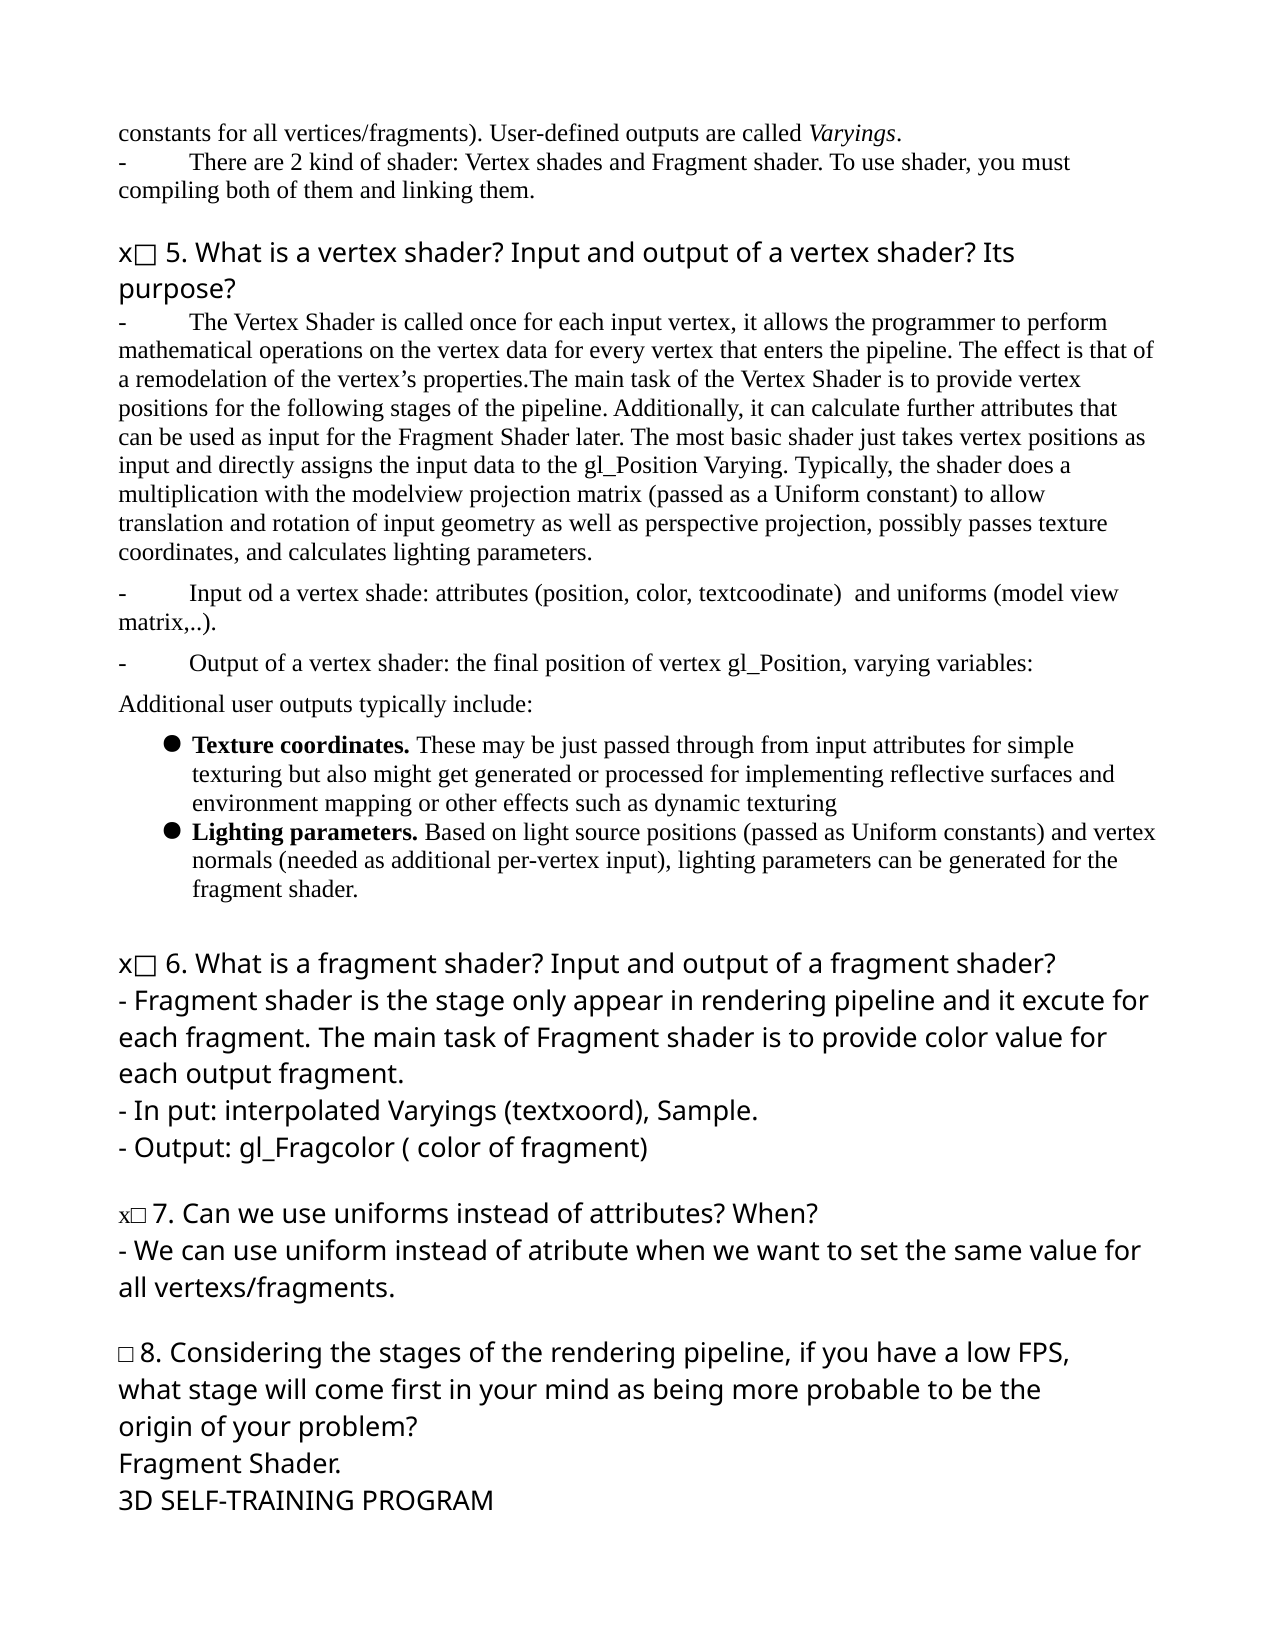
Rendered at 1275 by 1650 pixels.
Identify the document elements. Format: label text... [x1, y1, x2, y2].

text x□ 5. What is a vertex shader? Input and output of a vertex shader? Its [118, 233, 1157, 270]
text Additional user outputs typically include: [118, 689, 1157, 718]
text - There are 2 kind of shader: Vertex shades and Fragment shader. To use shader, you must compiling both of them and linking them. [118, 147, 1157, 204]
list Lighting parameters. Based on light source positions (passed as Uniform constants) and vertex normals (needed as additional per-vertex input), lighting parameters can be generated for the fragment shader. [162, 817, 1157, 903]
text 3D SELF-TRAINING PROGRAM [118, 1481, 1157, 1518]
text - The Vertex Shader is called once for each input vertex, it allows the programmer to perform mathematical operations on the vertex data for every vertex that enters the pipeline. The effect is that of a remodelation of the vertex’s properties.The main task of the Vertex Shader is to provide vertex positions for the following stages of the pipeline. Additionally, it can calculate further attributes that can be used as input for the Fragment Shader later. The most basic shader just takes vertex positions as input and directly assigns the input data to the gl_Position Varying. Typically, the shader does a multiplication with the modelview projection matrix (passed as a Uniform constant) to allow translation and rotation of input geometry as well as perspective projection, possibly passes texture coordinates, and calculates lighting parameters. [118, 307, 1157, 566]
text - Input od a vertex shade: attributes (position, color, textcoodinate) and uniforms (model view matrix,..). [118, 578, 1157, 636]
text x□ 7. Can we use uniforms instead of attributes? When? [118, 1194, 1157, 1231]
list Texture coordinates. These may be just passed through from input attributes for simple texturing but also might get generated or processed for implementing reflective surfaces and environment mapping or other effects such as dynamic texturing [162, 731, 1157, 817]
text - We can use uniform instead of atribute when we want to set the same value for all vertexs/fragments. [118, 1231, 1157, 1305]
text constants for all vertices/fragments). User-defined outputs are called Varyings. [118, 118, 1157, 147]
text □ 8. Considering the stages of the rendering pipeline, if you have a low FPS, [118, 1334, 1157, 1371]
text purpose? [118, 270, 1157, 307]
text - In put: interpolated Varyings (textxoord), Sample. [118, 1092, 1157, 1129]
text - Output of a vertex shader: the final position of vertex gl_Position, varying variables: [118, 648, 1157, 677]
text what stage will come first in your mind as being more probable to be the [118, 1371, 1157, 1407]
text x□ 6. What is a fragment shader? Input and output of a fragment shader? [118, 944, 1157, 981]
text - Output: gl_Fragcolor ( color of fragment) [118, 1129, 1157, 1166]
text Fragment Shader. [118, 1444, 1157, 1481]
text origin of your problem? [118, 1407, 1157, 1444]
text - Fragment shader is the stage only appear in rendering pipeline and it excute for each fragment. The main task of Fragment shader is to provide color value for each output fragment. [118, 981, 1157, 1092]
